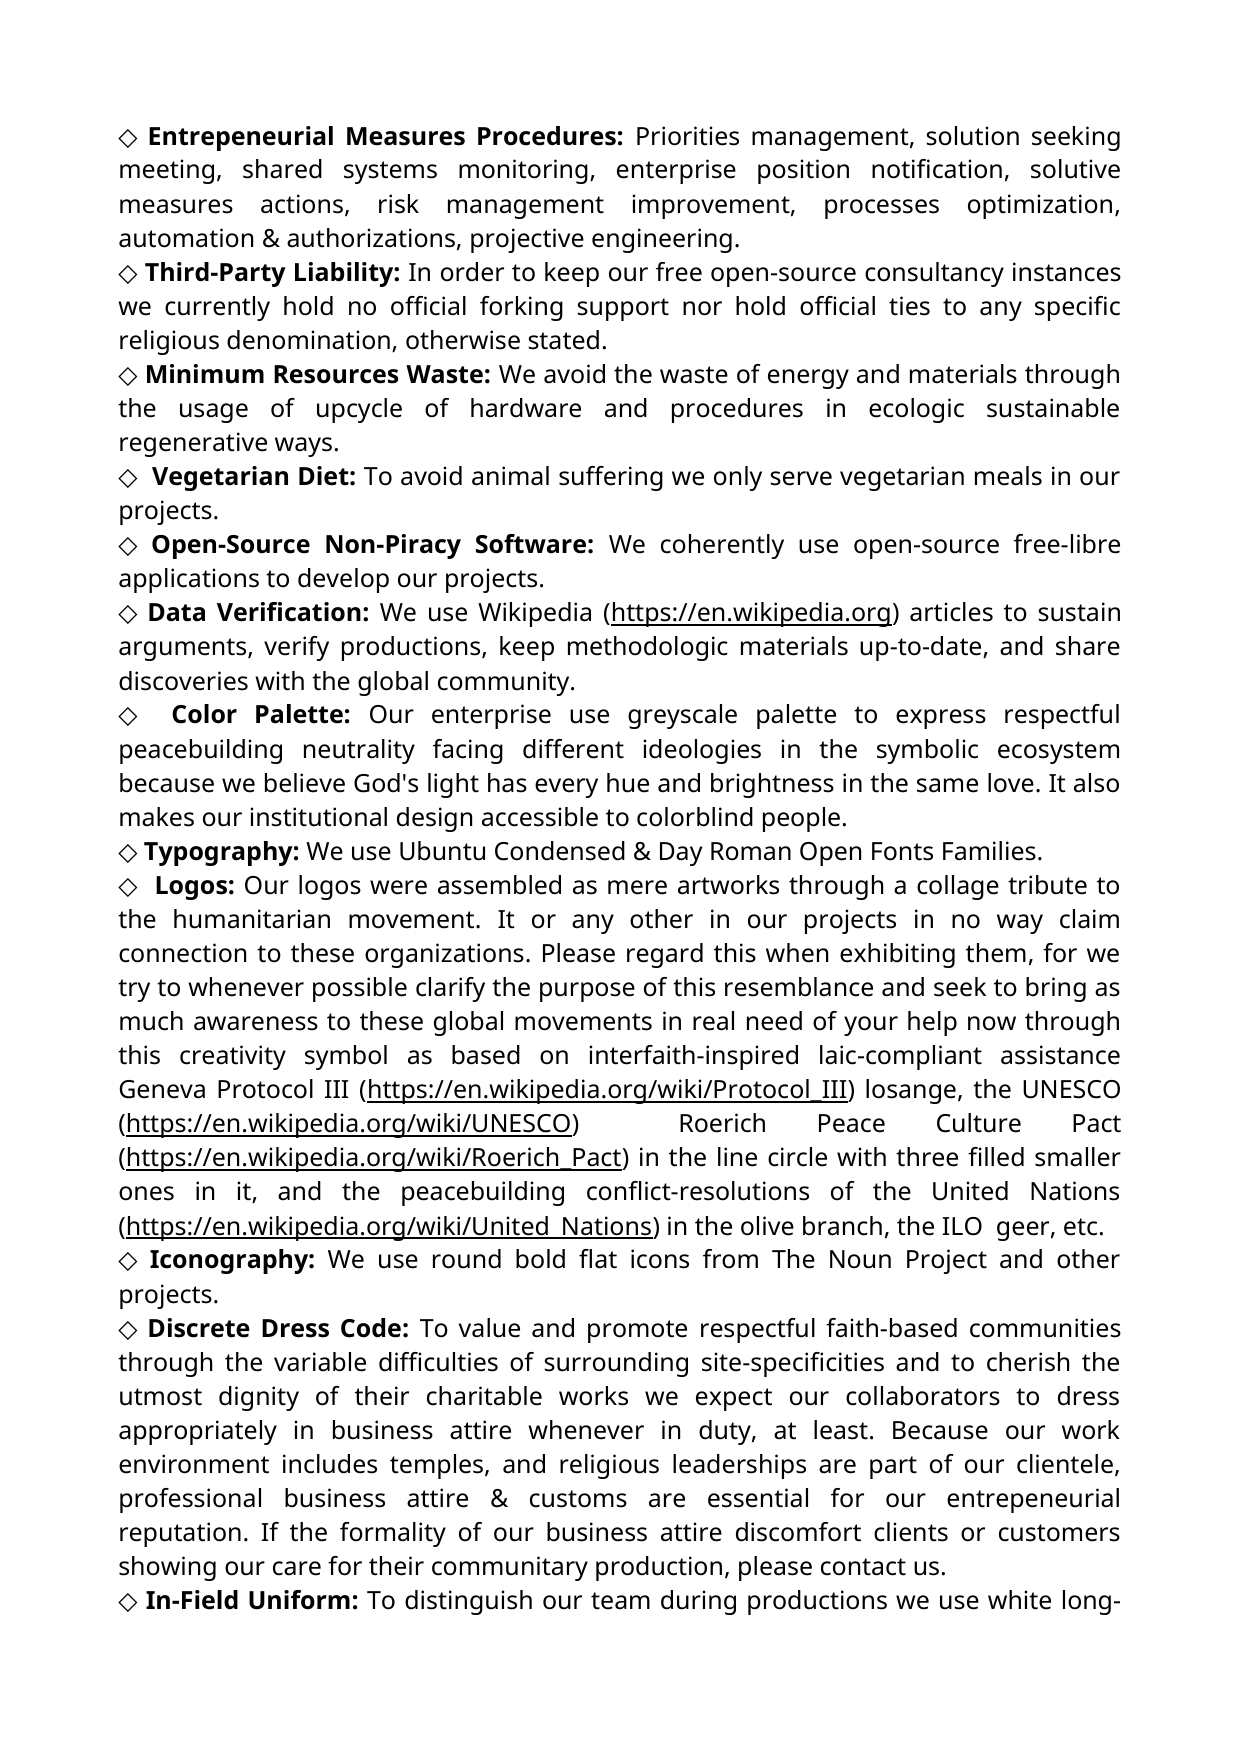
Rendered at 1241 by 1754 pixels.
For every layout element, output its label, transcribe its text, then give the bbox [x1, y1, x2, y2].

text ◇ Data Verification: We use Wikipedia (https://en.wikipedia.org) articles to sustain arguments, verify productions, keep methodologic materials up-to-date, and share discoveries with the global community. [118, 595, 1122, 697]
text ◇ Logos: Our logos were assembled as mere artworks through a collage tribute to the humanitarian movement. It or any other in our projects in no way claim connection to these organizations. Please regard this when exhibiting them, for we try to whenever possible clarify the purpose of this resemblance and seek to bring as much awareness to these global movements in real need of your help now through this creativity symbol as based on interfaith-inspired laic-compliant assistance Geneva Protocol III (https://en.wikipedia.org/wiki/Protocol_III) losange, the UNESCO (https://en.wikipedia.org/wiki/UNESCO) Roerich Peace Culture Pact (https://en.wikipedia.org/wiki/Roerich_Pact) in the line circle with three filled smaller ones in it, and the peacebuilding conflict-resolutions of the United Nations (https://en.wikipedia.org/wiki/United_Nations) in the olive branch, the ILO geer, etc. [118, 867, 1122, 1242]
text ◇ Third-Party Liability: In order to keep our free open-source consultancy instances we currently hold no official forking support nor hold official ties to any specific religious denomination, otherwise stated. [118, 254, 1122, 357]
text ◇ Discrete Dress Code: To value and promote respectful faith-based communities through the variable difficulties of surrounding site-specificities and to cherish the utmost dignity of their charitable works we expect our collaborators to dress appropriately in business attire whenever in duty, at least. Because our work environment includes temples, and religious leaderships are part of our clientele, professional business attire & customs are essential for our entrepeneurial reputation. If the formality of our business attire discomfort clients or customers showing our care for their communitary production, please contact us. [118, 1310, 1122, 1583]
text ◇ Open-Source Non-Piracy Software: We coherently use open-source free-libre applications to develop our projects. [118, 527, 1122, 595]
text ◇ Typography: We use Ubuntu Condensed & Day Roman Open Fonts Families. [118, 833, 1122, 867]
text ◇ Minimum Resources Waste: We avoid the waste of energy and materials through the usage of upcycle of hardware and procedures in ecologic sustainable regenerative ways. [118, 357, 1122, 459]
text ◇ Vegetarian Diet: To avoid animal suffering we only serve vegetarian meals in our projects. [118, 459, 1122, 527]
text ◇ Iconography: We use round bold flat icons from The Noun Project and other projects. [118, 1242, 1122, 1310]
text ◇ Color Palette: Our enterprise use greyscale palette to express respectful peacebuilding neutrality facing different ideologies in the symbolic ecosystem because we believe God's light has every hue and brightness in the same love. It also makes our institutional design accessible to colorblind people. [118, 697, 1122, 833]
text ◇ In-Field Uniform: To distinguish our team during productions we use white long- [118, 1583, 1122, 1617]
text ◇ Entrepeneurial Measures Procedures: Priorities management, solution seeking meeting, shared systems monitoring, enterprise position notification, solutive measures actions, risk management improvement, processes optimization, automation & authorizations, projective engineering. [118, 118, 1122, 254]
